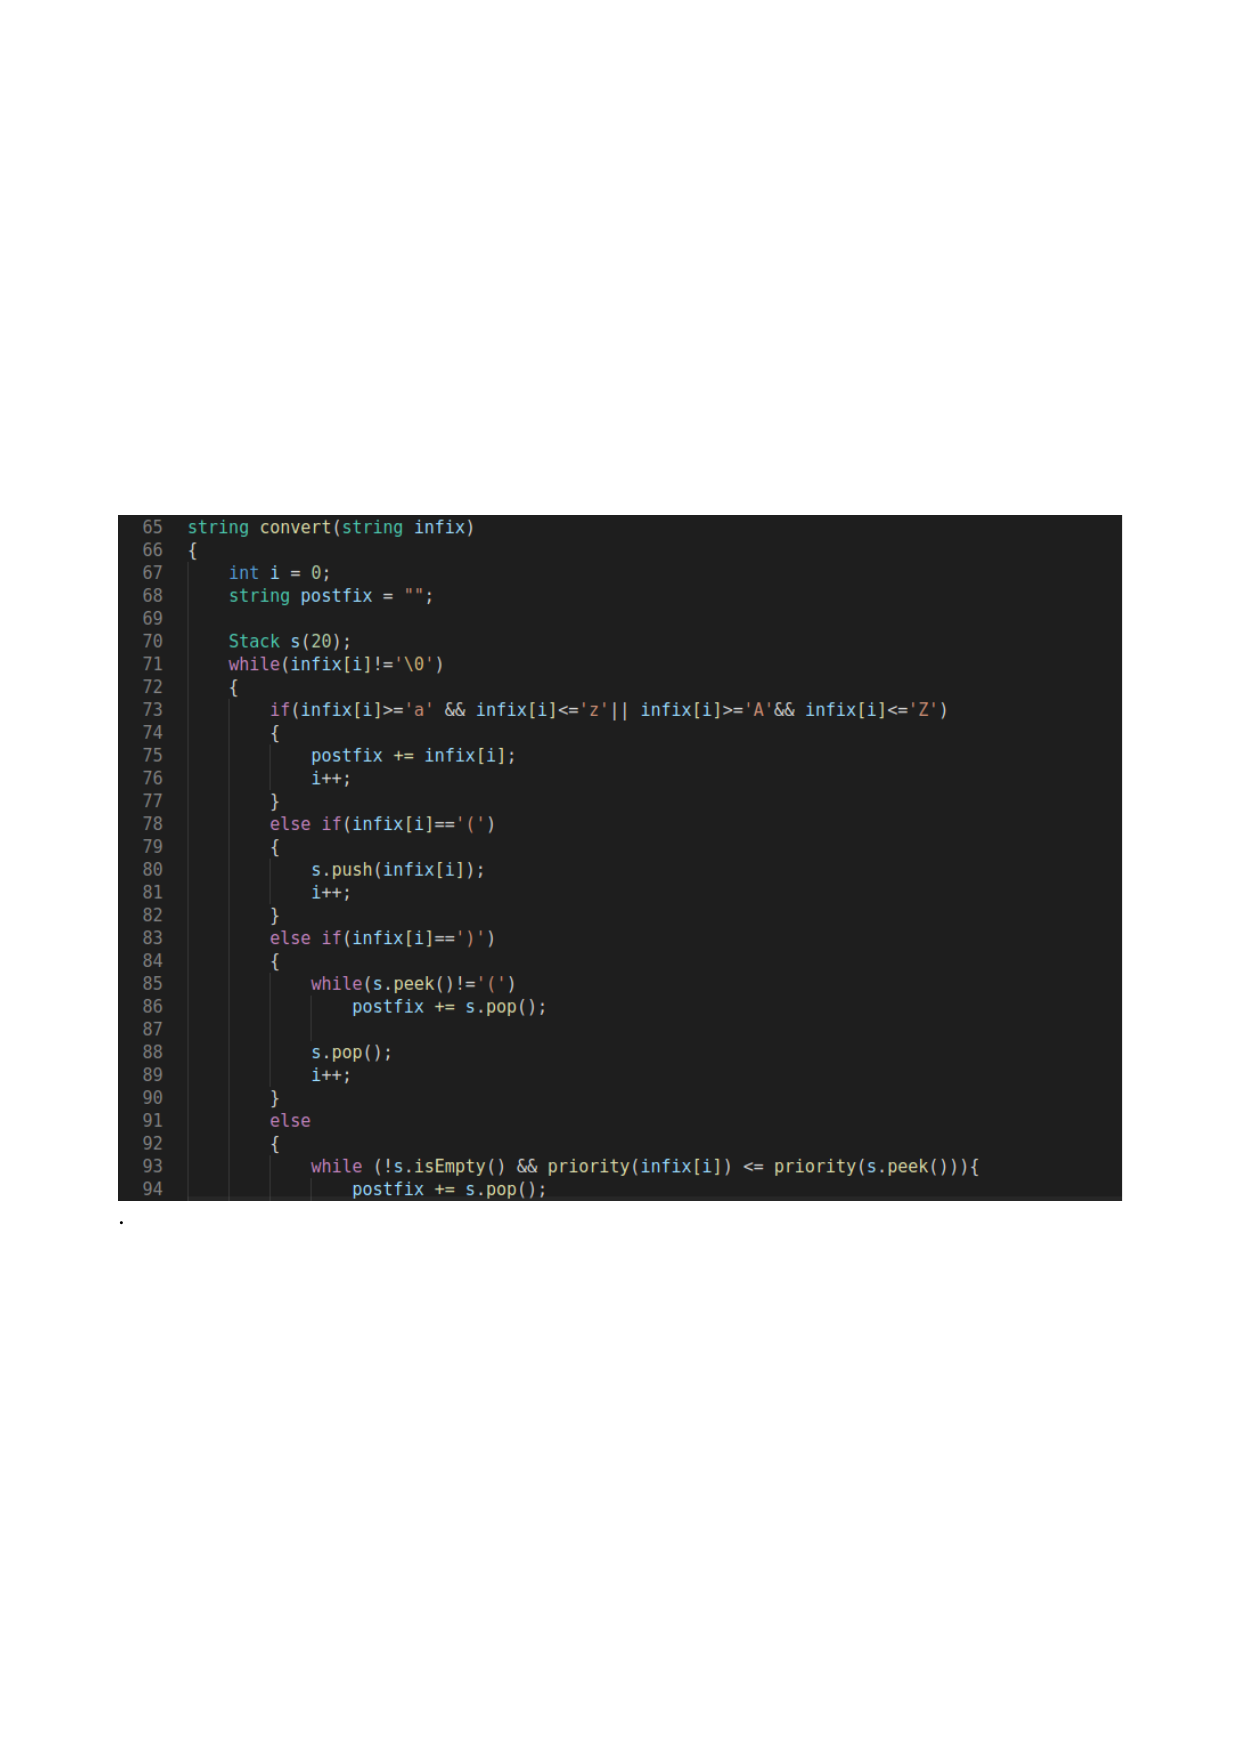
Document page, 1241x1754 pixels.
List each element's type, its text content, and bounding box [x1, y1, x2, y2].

text . [118, 1201, 1122, 1231]
picture [118, 515, 1123, 1201]
